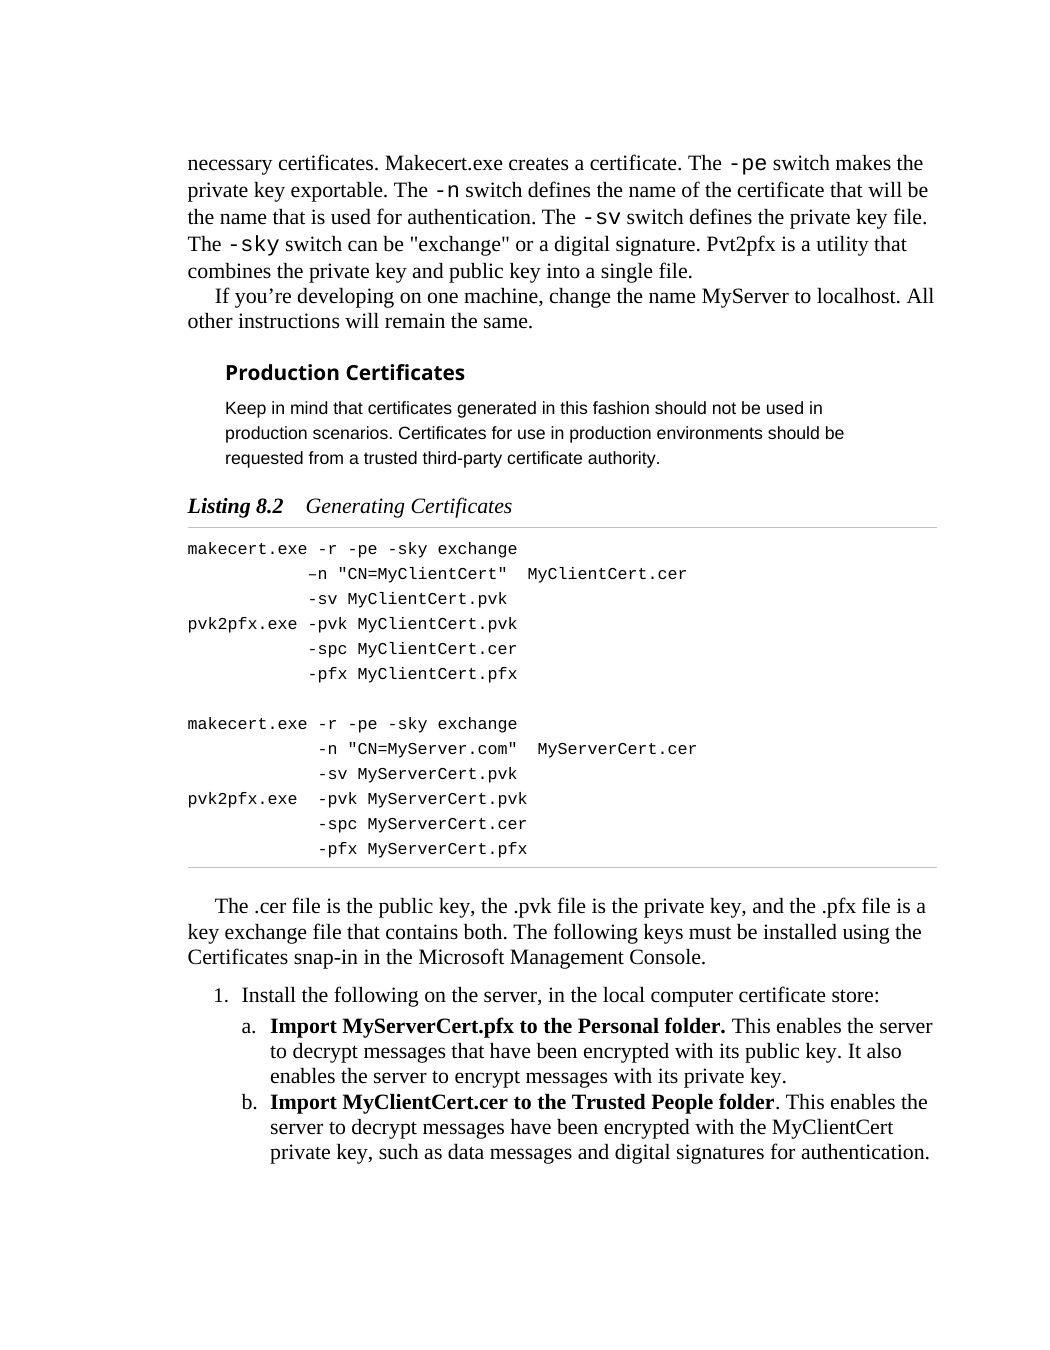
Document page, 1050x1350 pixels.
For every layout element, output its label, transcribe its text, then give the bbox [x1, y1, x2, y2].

text -sv MyServerCert.pvk [187, 759, 937, 784]
text makecert.exe -r -pe -sky exchange [187, 709, 937, 734]
text Listing 8.2 Generating Certificates [187, 493, 937, 528]
text The .cer file is the public key, the .pvk file is the private key, and the .pfx file is a key exchange file that contains both. The following keys must be installed using the Certificates snap-in in the Microsoft Management Console. [187, 893, 937, 969]
text -spc MyServerCert.cer [187, 809, 937, 834]
text a. Import MyServerCert.pfx to the Personal folder. This enables the server to decrypt messages that have been encrypted with its public key. It also enables the server to encrypt messages with its private key. [241, 1013, 937, 1089]
text pvk2pfx.exe -pvk MyServerCert.pvk [187, 784, 937, 809]
text makecert.exe -r -pe -sky exchange [187, 534, 937, 559]
text pvk2pfx.exe -pvk MyClientCert.pvk [187, 609, 937, 634]
text If you’re developing on one machine, change the name MyServer to localhost. All other instructions will remain the same. [187, 283, 937, 333]
text Keep in mind that certificates generated in this fashion should not be used in production scenarios. Certificates for use in production environments should be requested from a trusted third-party certificate authority. [225, 393, 900, 468]
text b. Import MyClientCert.cer to the Trusted People folder. This enables the server to decrypt messages have been encrypted with the MyClientCert private key, such as data messages and digital signatures for authentication. [241, 1089, 937, 1164]
text Production Certificates [225, 358, 900, 387]
text -pfx MyServerCert.pfx [187, 834, 937, 868]
text -sv MyClientCert.pvk [187, 584, 937, 609]
text -spc MyClientCert.cer [187, 634, 937, 659]
text -n "CN=MyServer.com" MyServerCert.cer [187, 734, 937, 759]
list Install the following on the server, in the local computer certificate store: [213, 982, 937, 1007]
text –n "CN=MyClientCert" MyClientCert.cer [187, 559, 937, 584]
text necessary certificates. Makecert.exe creates a certificate. The -pe switch makes the private key exportable. The -n switch defines the name of the certificate that will be the name that is used for authentication. The -sv switch defines the private key file. The -sky switch can be "exchange" or a digital signature. Pvt2pfx is a utility that combines the private key and public key into a single file. [187, 150, 937, 283]
text -pfx MyClientCert.pfx [187, 659, 937, 684]
